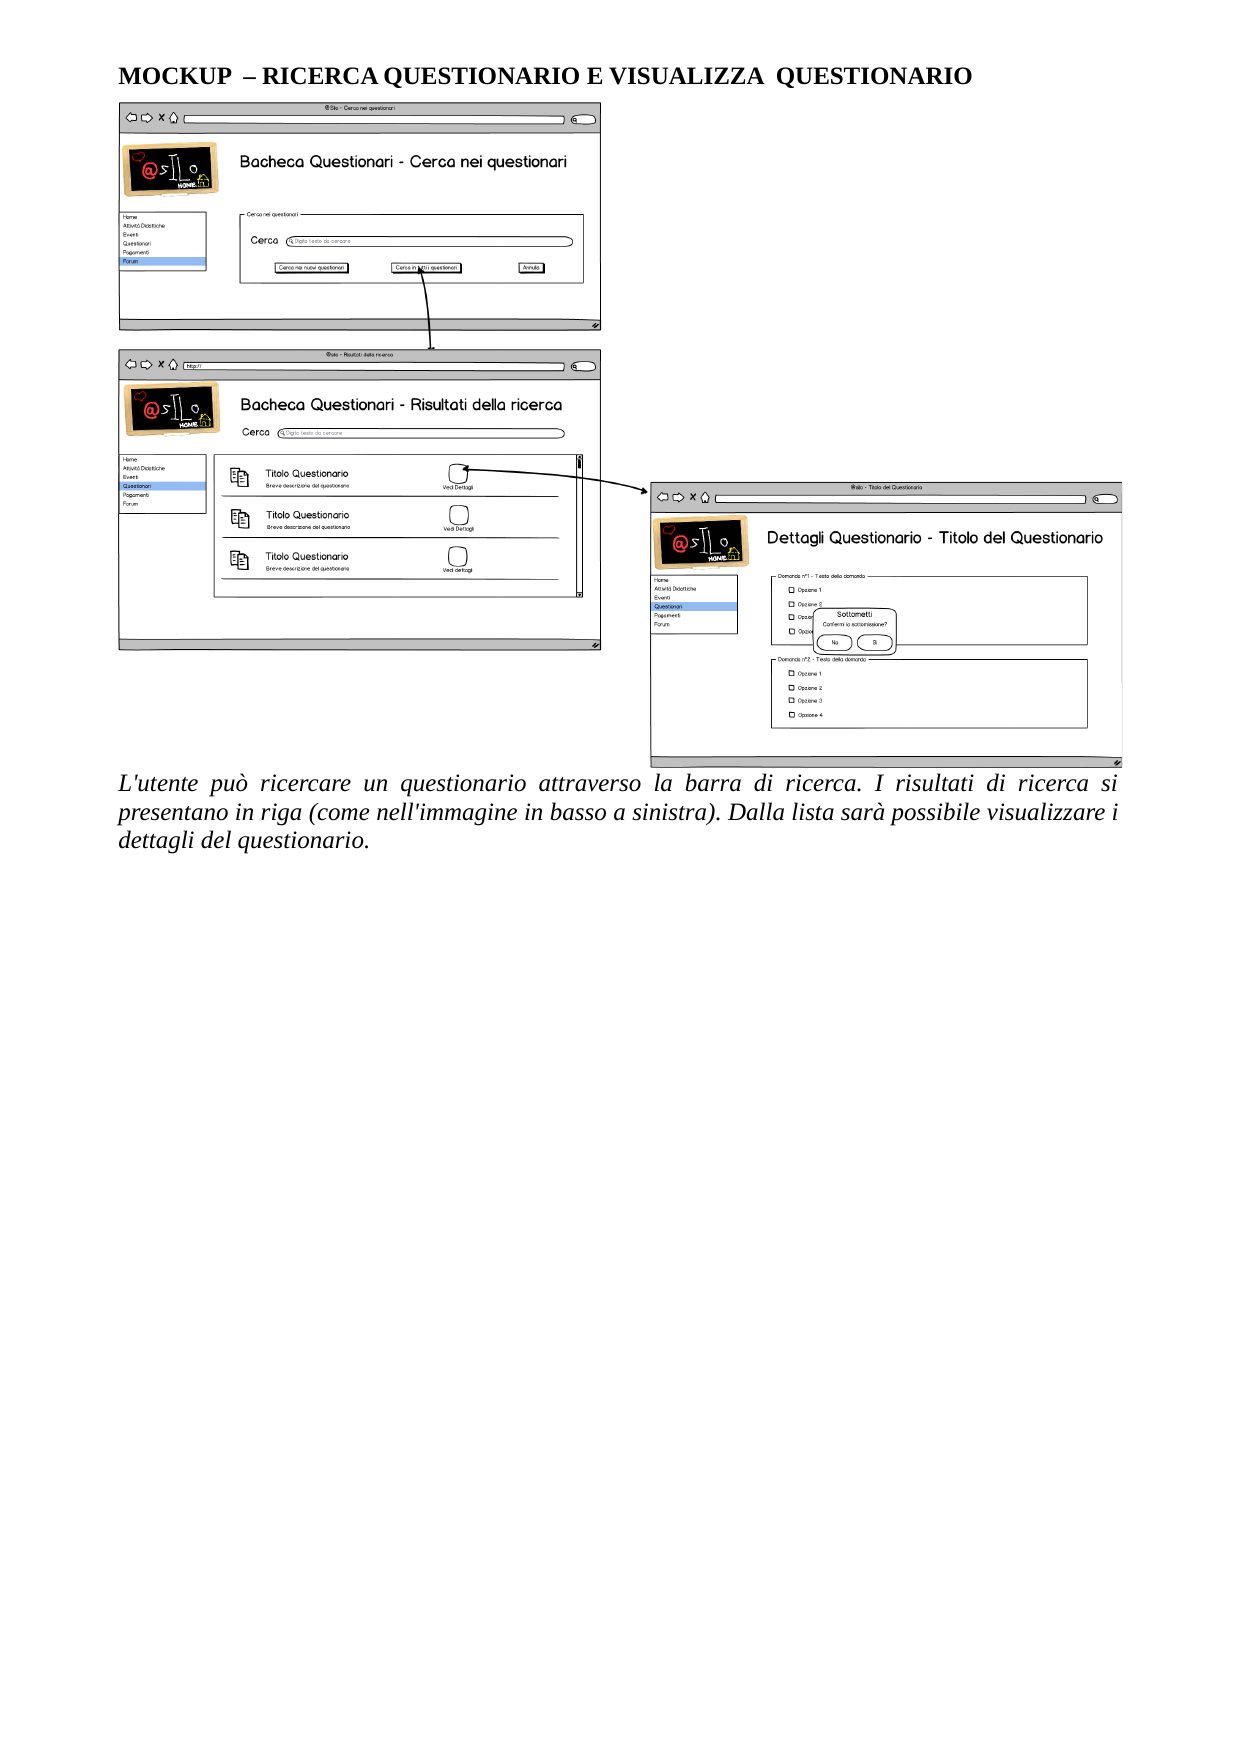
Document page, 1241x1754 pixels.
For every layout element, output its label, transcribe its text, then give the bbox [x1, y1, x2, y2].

text L'utente può ricercare un questionario attraverso la barra di ricerca. I risultati di ricerca si presentano in riga (come nell'immagine in basso a sinistra). Dalla lista sarà possibile visualizzare i dettagli del questionario. [118, 768, 1122, 854]
text MOCKUP – RICERCA QUESTIONARIO E VISUALIZZA QUESTIONARIO [118, 61, 1122, 90]
picture [118, 102, 1123, 768]
